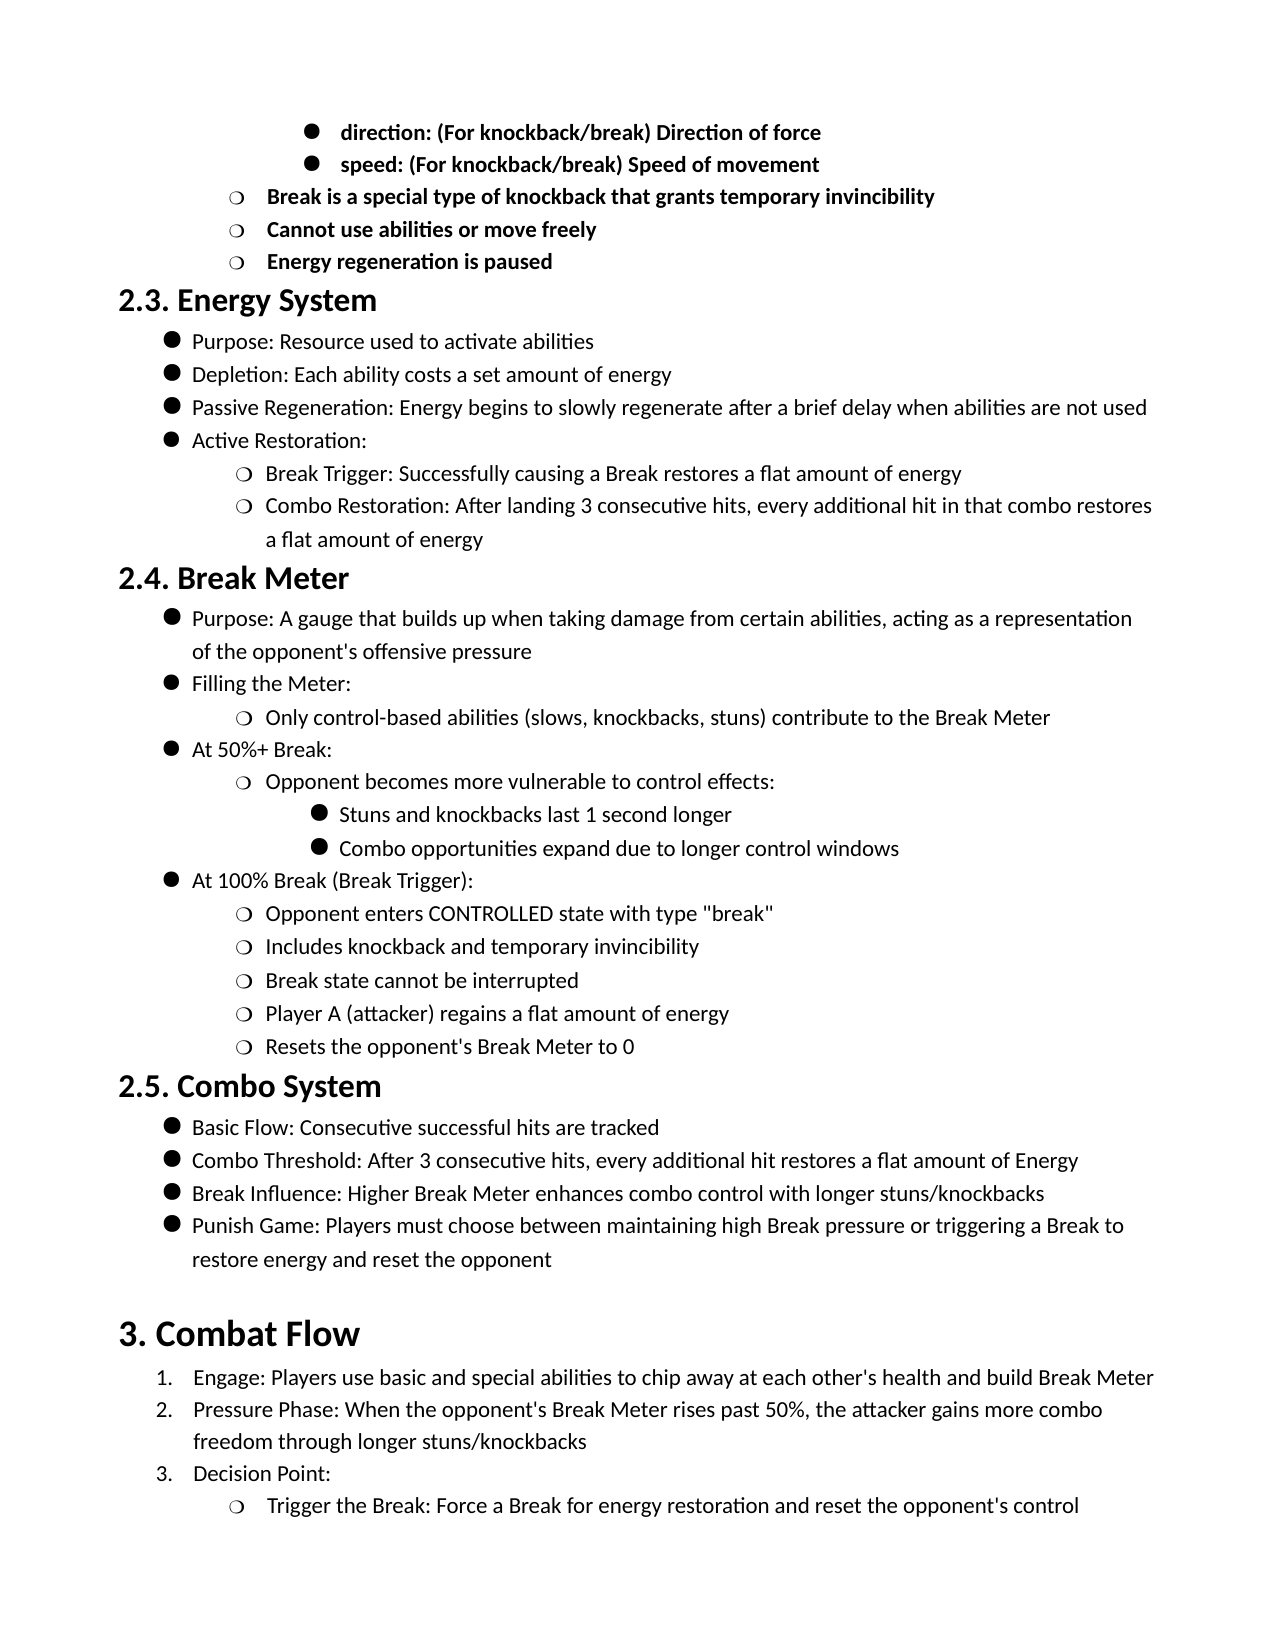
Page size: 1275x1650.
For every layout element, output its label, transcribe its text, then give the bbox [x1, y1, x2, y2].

list Pressure Phase: When the opponent's Break Meter rises past 50%, the attacker gains more combo freedom through longer stuns/knockbacks [156, 1395, 1157, 1455]
list Opponent enters CONTROLLED state with type "break" [236, 898, 1157, 927]
list Combo opportunities expand due to longer control windows [309, 833, 1157, 862]
list Punish Game: Players must choose between maintaining high Break pressure or triggering a Break to restore energy and reset the opponent [162, 1212, 1157, 1273]
list Break Influence: Higher Break Meter enhances combo control with longer stuns/knockbacks [162, 1178, 1157, 1207]
text 3. Combat Flow [118, 1310, 1157, 1356]
list Opponent becomes more vulnerable to control effects: [236, 767, 1157, 795]
list At 50%+ Break: [162, 735, 1157, 763]
list Combo Restoration: After landing 3 consecutive hits, every additional hit in that combo restores a flat amount of energy [236, 491, 1157, 553]
list Cannot use abilities or move freely [229, 215, 1157, 243]
list Basic Flow: Consecutive successful hits are tracked [162, 1112, 1157, 1141]
list Includes knockback and temporary invincibility [236, 931, 1157, 961]
list At 100% Break (Break Trigger): [162, 866, 1157, 894]
list Passive Regeneration: Energy begins to slowly regenerate after a brief delay when abilities are not used [162, 392, 1157, 422]
list Stuns and knockbacks last 1 second longer [309, 799, 1157, 828]
list Purpose: Resource used to activate abilities [162, 326, 1157, 355]
list Filling the Meter: [162, 669, 1157, 697]
list direction: (For knockback/break) Direction of force [303, 118, 1157, 146]
text 2.4. Break Meter [118, 557, 1157, 598]
list Player A (attacker) regains a flat amount of energy [236, 998, 1157, 1027]
list Only control-based abilities (slows, knockbacks, stuns) contribute to the Break Meter [236, 702, 1157, 731]
list speed: (For knockback/break) Speed of movement [303, 150, 1157, 178]
list Engage: Players use basic and special abilities to chip away at each other's health and build Break Meter [156, 1363, 1157, 1391]
list Break state cannot be interrupted [236, 965, 1157, 994]
text 2.3. Energy System [118, 279, 1157, 320]
list Trigger the Break: Force a Break for energy restoration and reset the opponent's control [229, 1492, 1157, 1520]
list Decision Point: [156, 1459, 1157, 1487]
list Purpose: A gauge that builds up when taking damage from certain abilities, acting as a representation of the opponent's offensive pressure [162, 604, 1157, 665]
list Combo Threshold: After 3 consecutive hits, every additional hit restores a flat amount of Energy [162, 1145, 1157, 1174]
list Depletion: Each ability costs a set amount of energy [162, 359, 1157, 388]
list Break Trigger: Successfully causing a Break restores a flat amount of energy [236, 458, 1157, 487]
list Break is a special type of knockback that grants temporary invincibility [229, 182, 1157, 211]
text 2.5. Combo System [118, 1065, 1157, 1106]
list Energy regeneration is paused [229, 247, 1157, 275]
list Resets the opponent's Break Meter to 0 [236, 1031, 1157, 1061]
list Active Restoration: [162, 426, 1157, 454]
